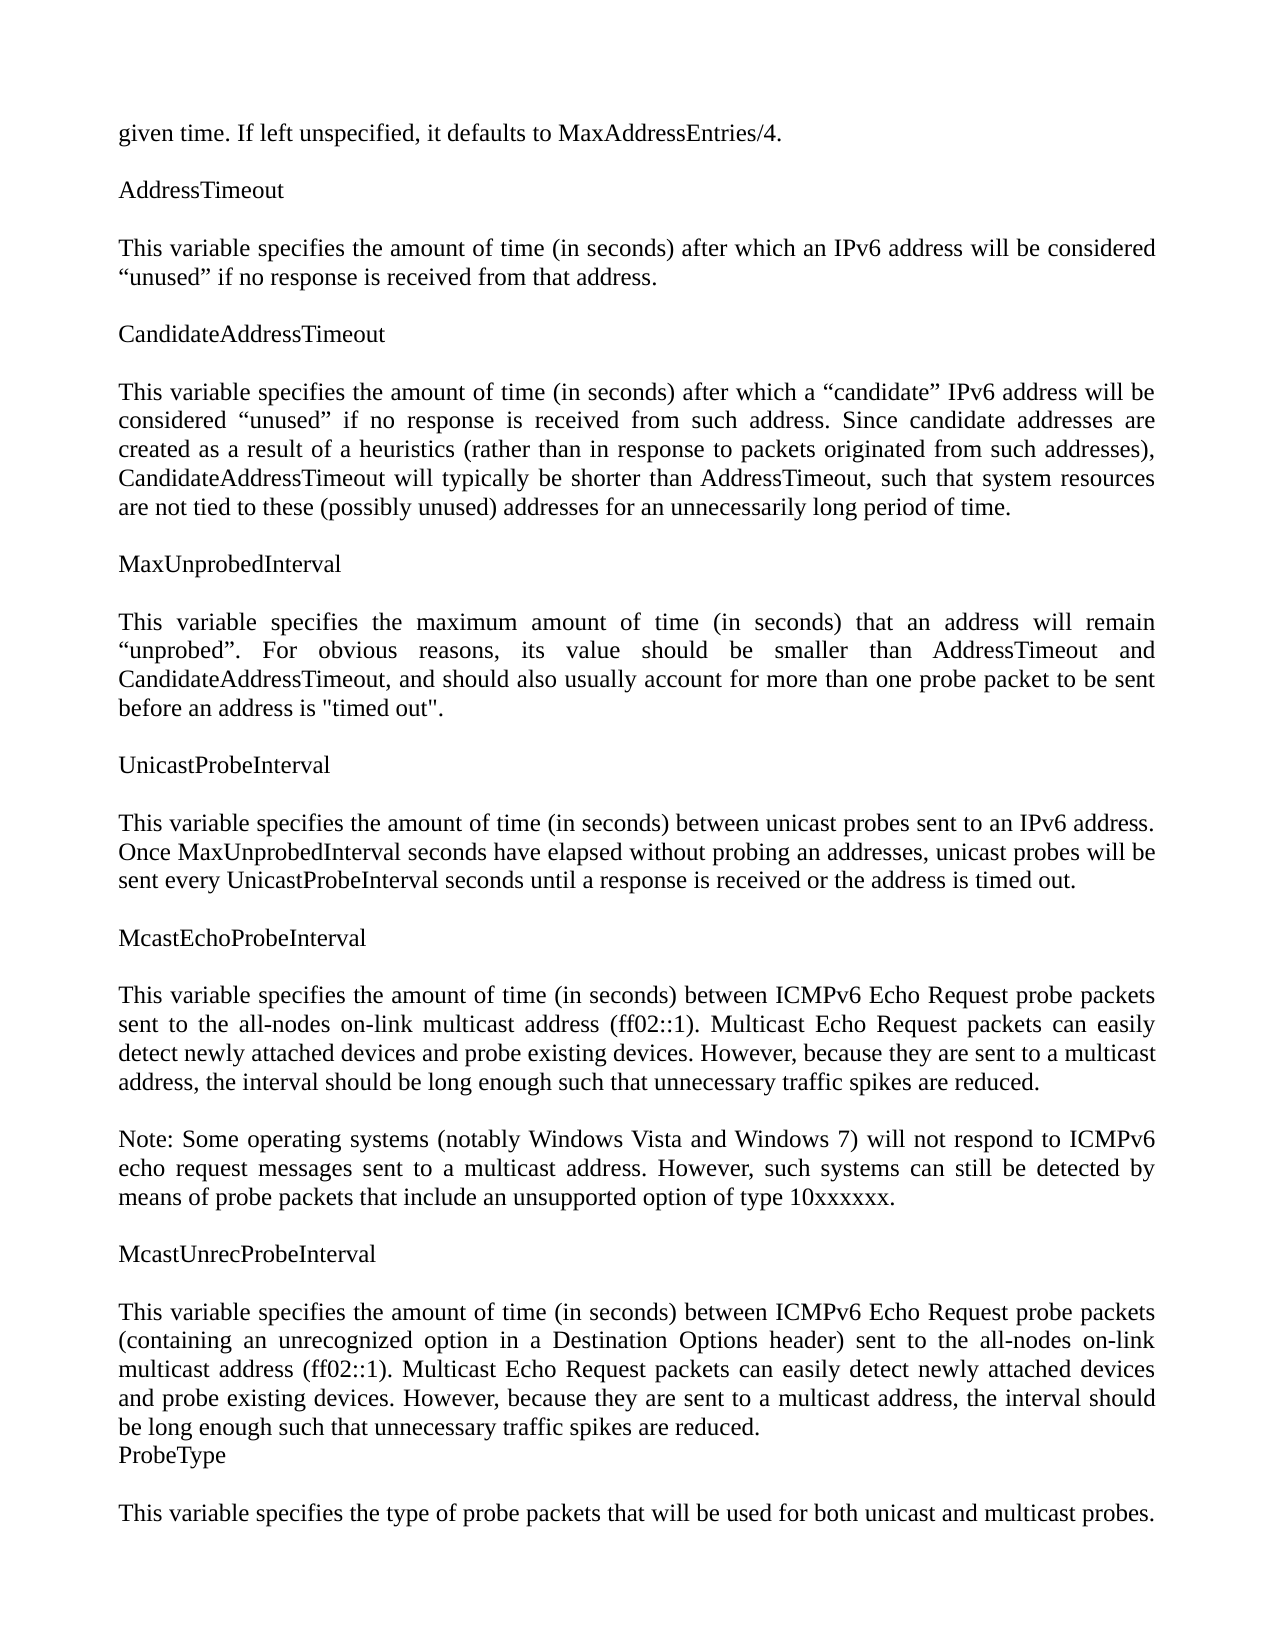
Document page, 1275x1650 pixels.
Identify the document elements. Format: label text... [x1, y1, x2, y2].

text McastUnrecProbeInterval [118, 1239, 1157, 1268]
text McastEchoProbeInterval [118, 923, 1157, 952]
text UnicastProbeInterval [118, 751, 1157, 779]
text given time. If left unspecified, it defaults to MaxAddressEntries/4. [118, 118, 1157, 147]
text This variable specifies the amount of time (in seconds) between ICMPv6 Echo Request probe packets sent to the all-nodes on-link multicast address (ff02::1). Multicast Echo Request packets can easily detect newly attached devices and probe existing devices. However, because they are sent to a multicast address, the interval should be long enough such that unnecessary traffic spikes are reduced. [118, 981, 1157, 1096]
text This variable specifies the amount of time (in seconds) after which a “candidate” IPv6 address will be considered “unused” if no response is received from such address. Since candidate addresses are created as a result of a heuristics (rather than in response to packets originated from such addresses), CandidateAddressTimeout will typically be shorter than AddressTimeout, such that system resources are not tied to these (possibly unused) addresses for an unnecessarily long period of time. [118, 377, 1157, 521]
text ProbeType [118, 1441, 1157, 1469]
text This variable specifies the maximum amount of time (in seconds) that an address will remain “unprobed”. For obvious reasons, its value should be smaller than AddressTimeout and CandidateAddressTimeout, and should also usually account for more than one probe packet to be sent before an address is "timed out". [118, 607, 1157, 722]
text This variable specifies the amount of time (in seconds) between ICMPv6 Echo Request probe packets (containing an unrecognized option in a Destination Options header) sent to the all-nodes on-link multicast address (ff02::1). Multicast Echo Request packets can easily detect newly attached devices and probe existing devices. However, because they are sent to a multicast address, the interval should be long enough such that unnecessary traffic spikes are reduced. [118, 1297, 1157, 1441]
text This variable specifies the amount of time (in seconds) after which an IPv6 address will be considered “unused” if no response is received from that address. [118, 233, 1157, 291]
text This variable specifies the type of probe packets that will be used for both unicast and multicast probes. [118, 1498, 1157, 1527]
text CandidateAddressTimeout [118, 319, 1157, 348]
text Note: Some operating systems (notably Windows Vista and Windows 7) will not respond to ICMPv6 echo request messages sent to a multicast address. However, such systems can still be detected by means of probe packets that include an unsupported option of type 10xxxxxx. [118, 1124, 1157, 1211]
text MaxUnprobedInterval [118, 549, 1157, 578]
text AddressTimeout [118, 176, 1157, 204]
text This variable specifies the amount of time (in seconds) between unicast probes sent to an IPv6 address. Once MaxUnprobedInterval seconds have elapsed without probing an addresses, unicast probes will be sent every UnicastProbeInterval seconds until a response is received or the address is timed out. [118, 808, 1157, 894]
